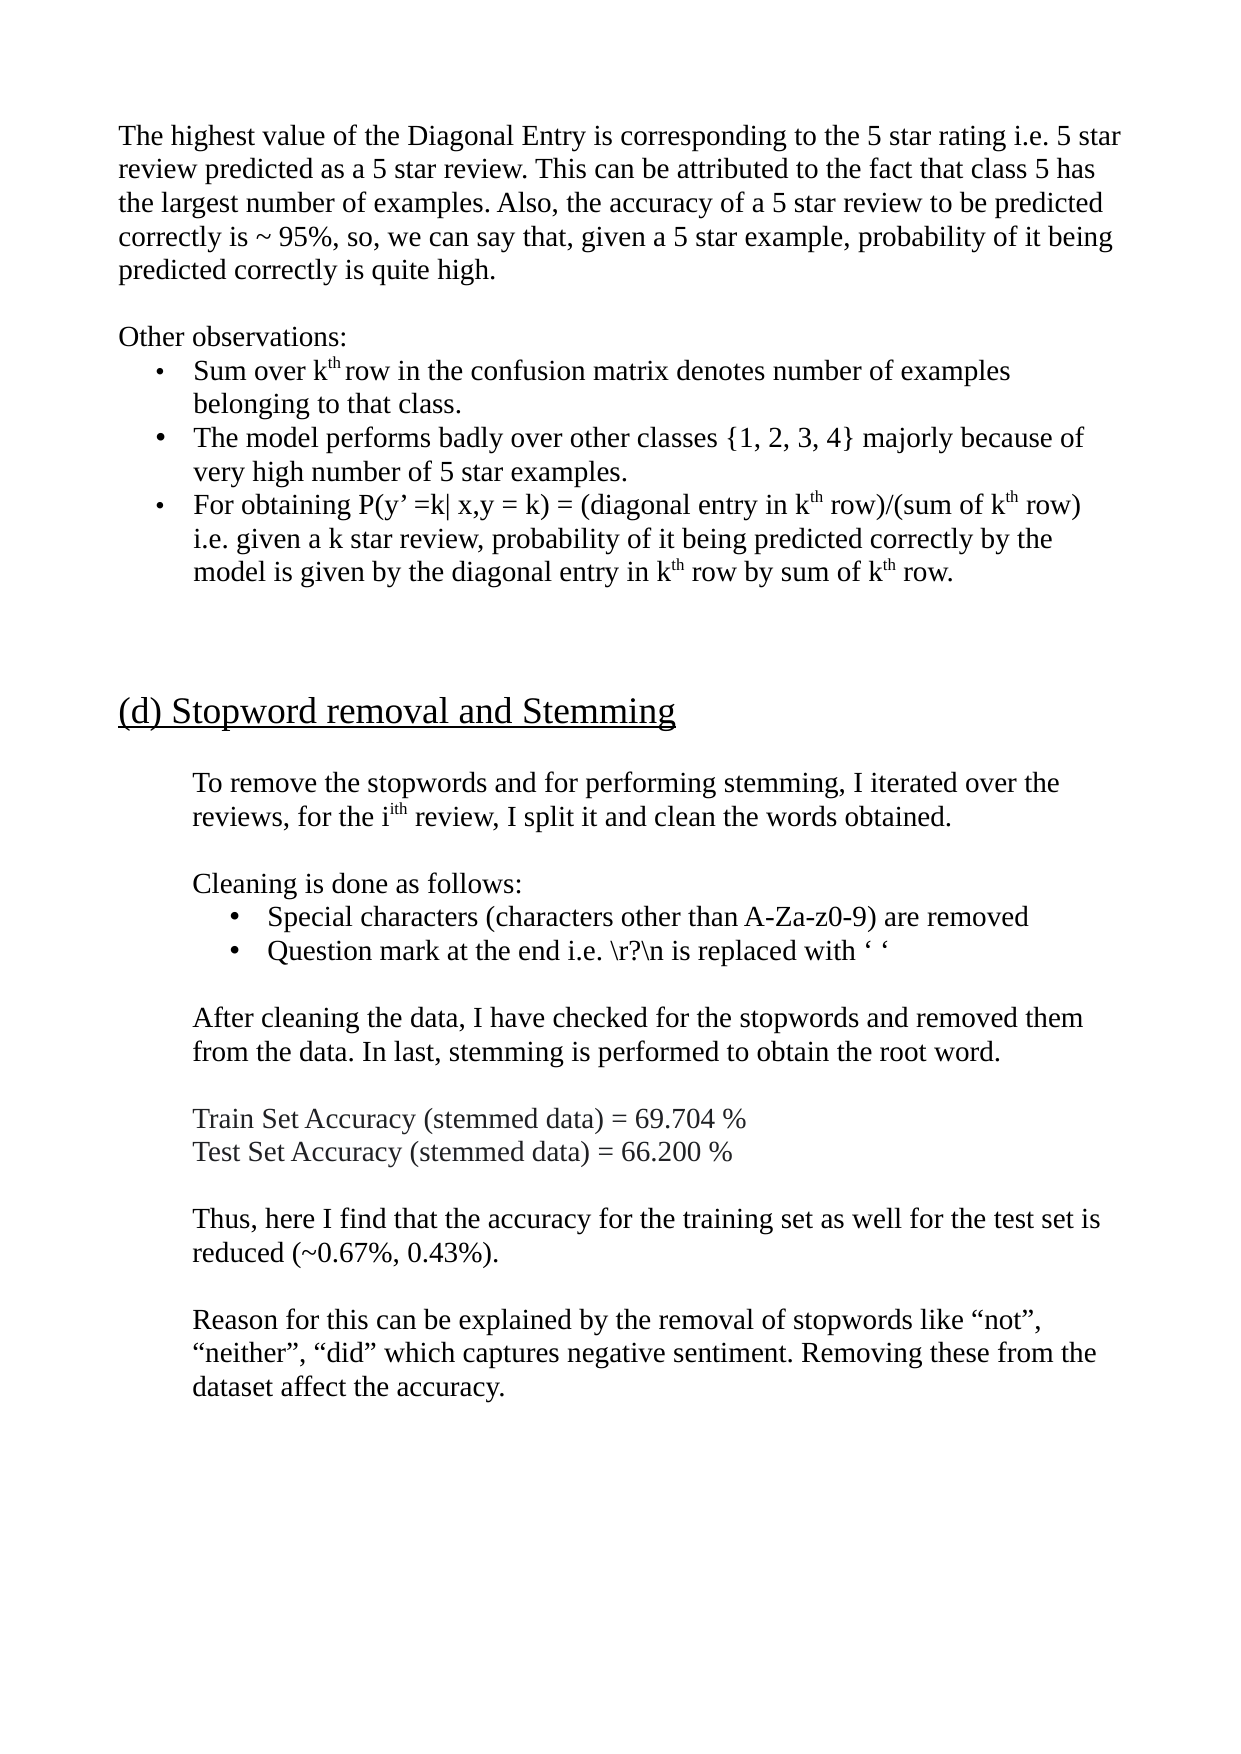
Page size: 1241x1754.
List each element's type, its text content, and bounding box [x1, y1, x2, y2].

list The model performs badly over other classes {1, 2, 3, 4} majorly because of very high number of 5 star examples. [156, 420, 1122, 487]
text Train Set Accuracy (stemmed data) = 69.704 % [118, 1101, 1122, 1134]
text Other observations: [118, 319, 1122, 353]
text Cleaning is done as follows: [118, 866, 1122, 899]
list Question mark at the end i.e. \r?\n is replaced with ‘ ‘ [229, 933, 1122, 967]
text Test Set Accuracy (stemmed data) = 66.200 % [118, 1134, 1122, 1168]
list Sum over kth row in the confusion matrix denotes number of examples belonging to that class. [156, 353, 1122, 420]
text The highest value of the Diagonal Entry is corresponding to the 5 star rating i.e. 5 star review predicted as a 5 star review. This can be attributed to the fact that class 5 has the largest number of examples. Also, the accuracy of a 5 star review to be predicted correctly is ~ 95%, so, we can say that, given a 5 star example, probability of it being predicted correctly is quite high. [118, 118, 1122, 286]
text After cleaning the data, I have checked for the stopwords and removed them from the data. In last, stemming is performed to obtain the root word. [118, 1000, 1122, 1067]
list For obtaining P(y’ =k| x,y = k) = (diagonal entry in kth row)/(sum of kth row) i.e. given a k star review, probability of it being predicted correctly by the model is given by the diagonal entry in kth row by sum of kth row. [156, 487, 1122, 588]
list Special characters (characters other than A-Za-z0-9) are removed [229, 899, 1122, 933]
text Thus, here I find that the accuracy for the training set as well for the test set is reduced (~0.67%, 0.43%). [118, 1201, 1122, 1268]
text To remove the stopwords and for performing stemming, I iterated over the reviews, for the iith review, I split it and clean the words obtained. [118, 765, 1122, 832]
text Reason for this can be explained by the removal of stopwords like “not”, “neither”, “did” which captures negative sentiment. Removing these from the dataset affect the accuracy. [118, 1302, 1122, 1403]
text (d) Stopword removal and Stemming [118, 688, 1122, 732]
